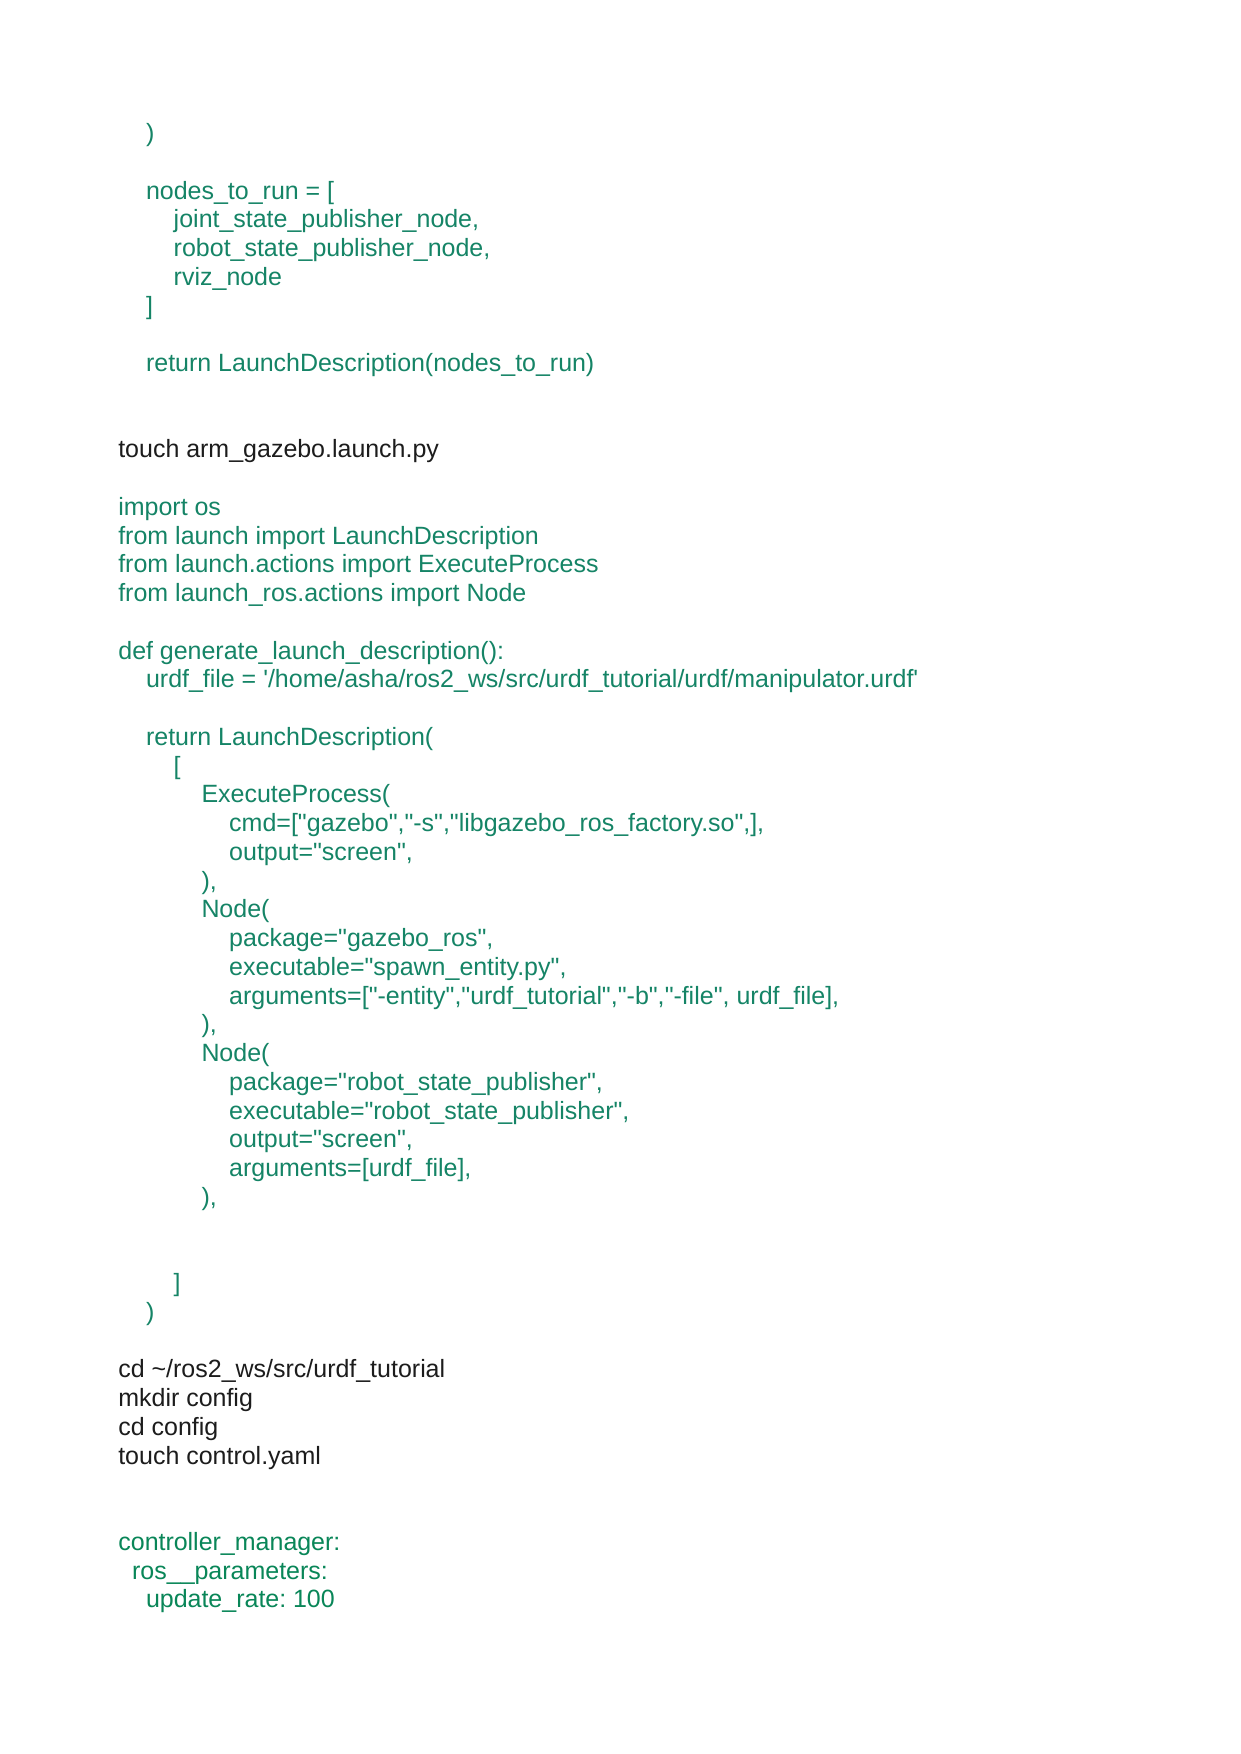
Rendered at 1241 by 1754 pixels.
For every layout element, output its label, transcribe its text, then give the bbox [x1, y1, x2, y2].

text Node( [118, 894, 1122, 923]
text arguments=[urdf_file], [118, 1153, 1122, 1182]
text ), [118, 1009, 1122, 1038]
text from launch import LaunchDescription [118, 521, 1122, 549]
text from launch.actions import ExecuteProcess [118, 549, 1122, 578]
text def generate_launch_description(): [118, 636, 1122, 664]
text robot_state_publisher_node, [118, 233, 1122, 262]
text [ [118, 751, 1122, 779]
text package="robot_state_publisher", [118, 1067, 1122, 1096]
text ] [118, 291, 1122, 319]
text rviz_node [118, 262, 1122, 291]
text import os [118, 492, 1122, 521]
text touch control.yaml [118, 1441, 1122, 1469]
text output="screen", [118, 1124, 1122, 1153]
text ), [118, 866, 1122, 894]
text ) [118, 1297, 1122, 1326]
text executable="spawn_entity.py", [118, 952, 1122, 981]
text cd ~/ros2_ws/src/urdf_tutorial [118, 1354, 1122, 1383]
text return LaunchDescription( [118, 722, 1122, 751]
text executable="robot_state_publisher", [118, 1096, 1122, 1124]
text mkdir config [118, 1383, 1122, 1412]
text output="screen", [118, 837, 1122, 866]
text urdf_file = '/home/asha/ros2_ws/src/urdf_tutorial/urdf/manipulator.urdf' [118, 664, 1122, 693]
text from launch_ros.actions import Node [118, 578, 1122, 607]
text cd config [118, 1412, 1122, 1441]
text controller_manager: [118, 1527, 1122, 1556]
text ] [118, 1268, 1122, 1297]
text return LaunchDescription(nodes_to_run) [118, 348, 1122, 377]
text ros__parameters: [118, 1556, 1122, 1584]
text nodes_to_run = [ [118, 176, 1122, 204]
text update_rate: 100 [118, 1584, 1122, 1613]
text ), [118, 1182, 1122, 1211]
text cmd=["gazebo","-s","libgazebo_ros_factory.so",], [118, 808, 1122, 837]
text joint_state_publisher_node, [118, 204, 1122, 233]
text touch arm_gazebo.launch.py [118, 434, 1122, 463]
text ) [118, 118, 1122, 147]
text Node( [118, 1038, 1122, 1067]
text ExecuteProcess( [118, 779, 1122, 808]
text arguments=["-entity","urdf_tutorial","-b","-file", urdf_file], [118, 981, 1122, 1009]
text package="gazebo_ros", [118, 923, 1122, 952]
